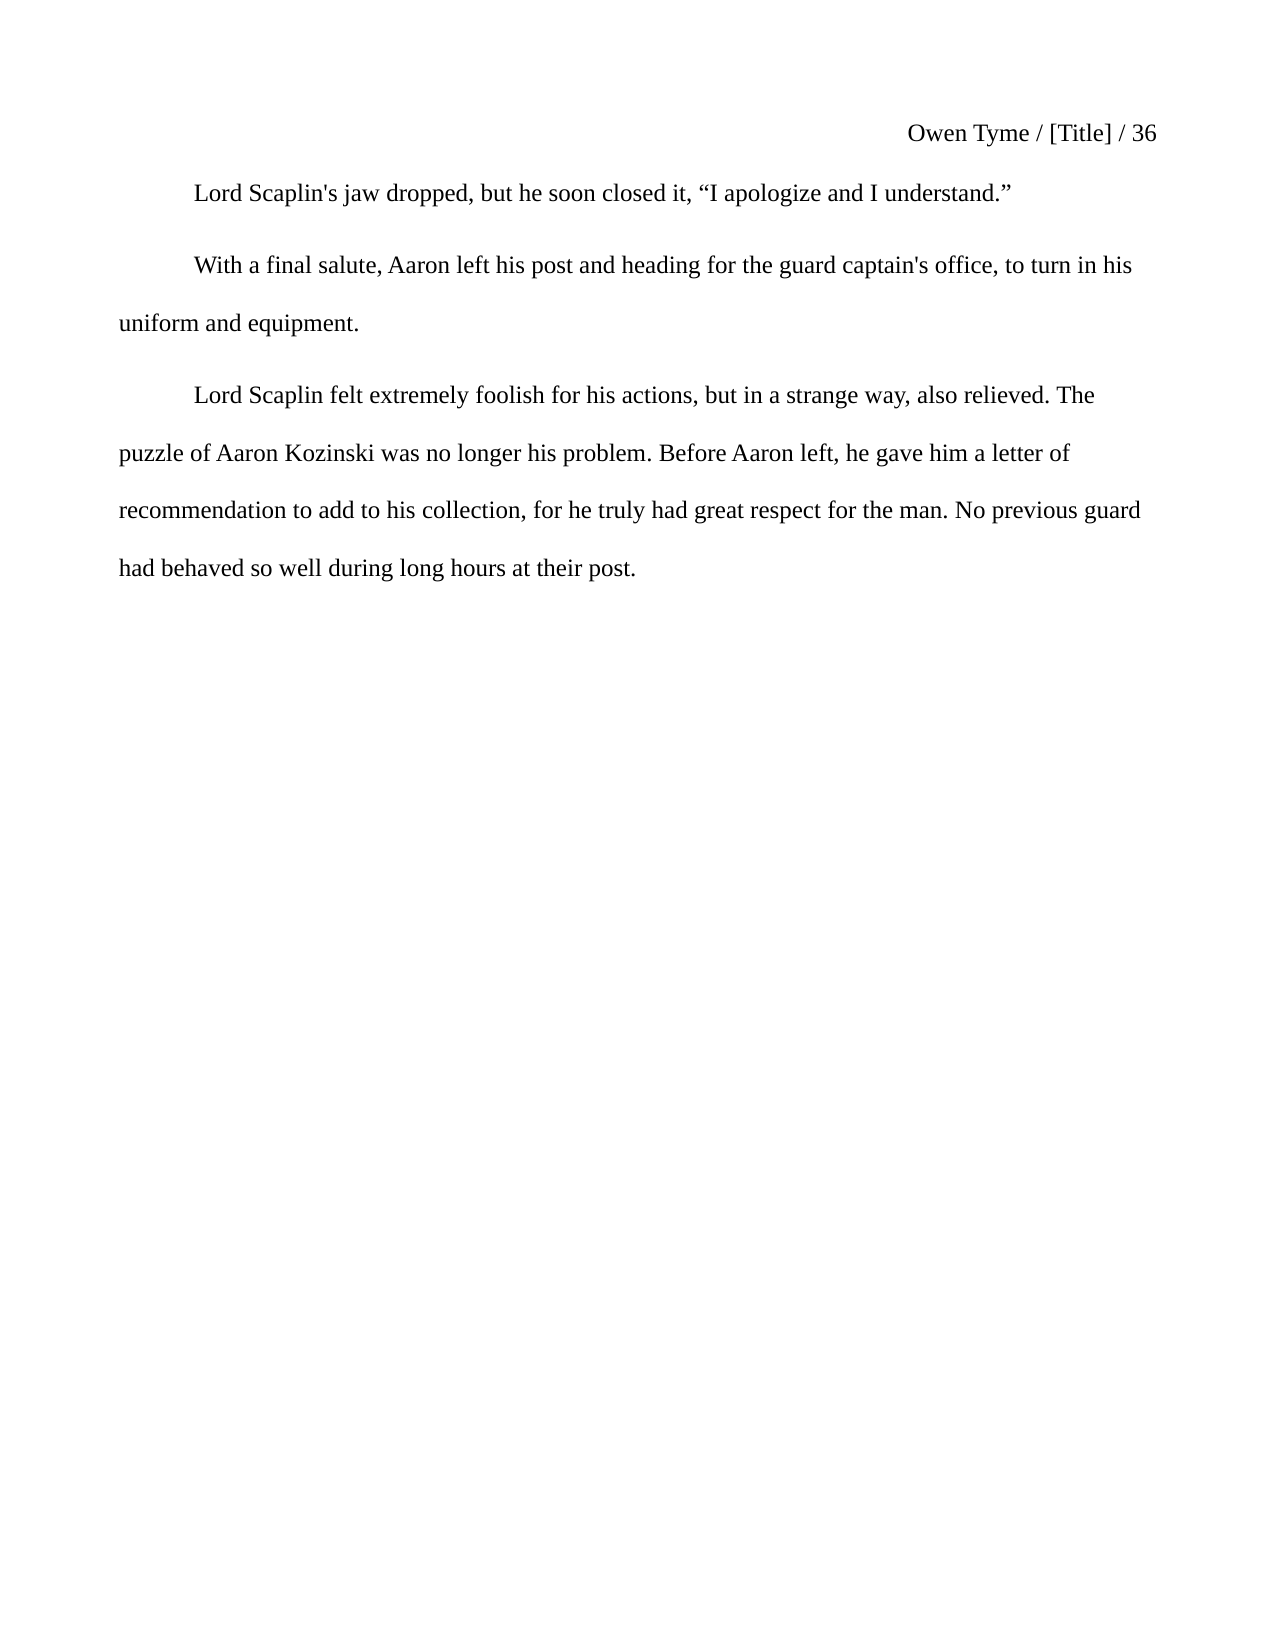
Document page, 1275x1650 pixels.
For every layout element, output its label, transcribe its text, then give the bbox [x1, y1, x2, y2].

text Lord Scaplin felt extremely foolish for his actions, but in a strange way, also relieved. The puzzle of Aaron Kozinski was no longer his problem. Before Aaron left, he gave him a letter of recommendation to add to his collection, for he truly had great respect for the man. No previous guard had behaved so well during long hours at their post. [118, 380, 1156, 581]
text Lord Scaplin's jaw dropped, but he soon closed it, “I apologize and I understand.” [118, 178, 1156, 207]
text With a final salute, Aaron left his post and heading for the guard captain's office, to turn in his uniform and equipment. [118, 251, 1156, 337]
